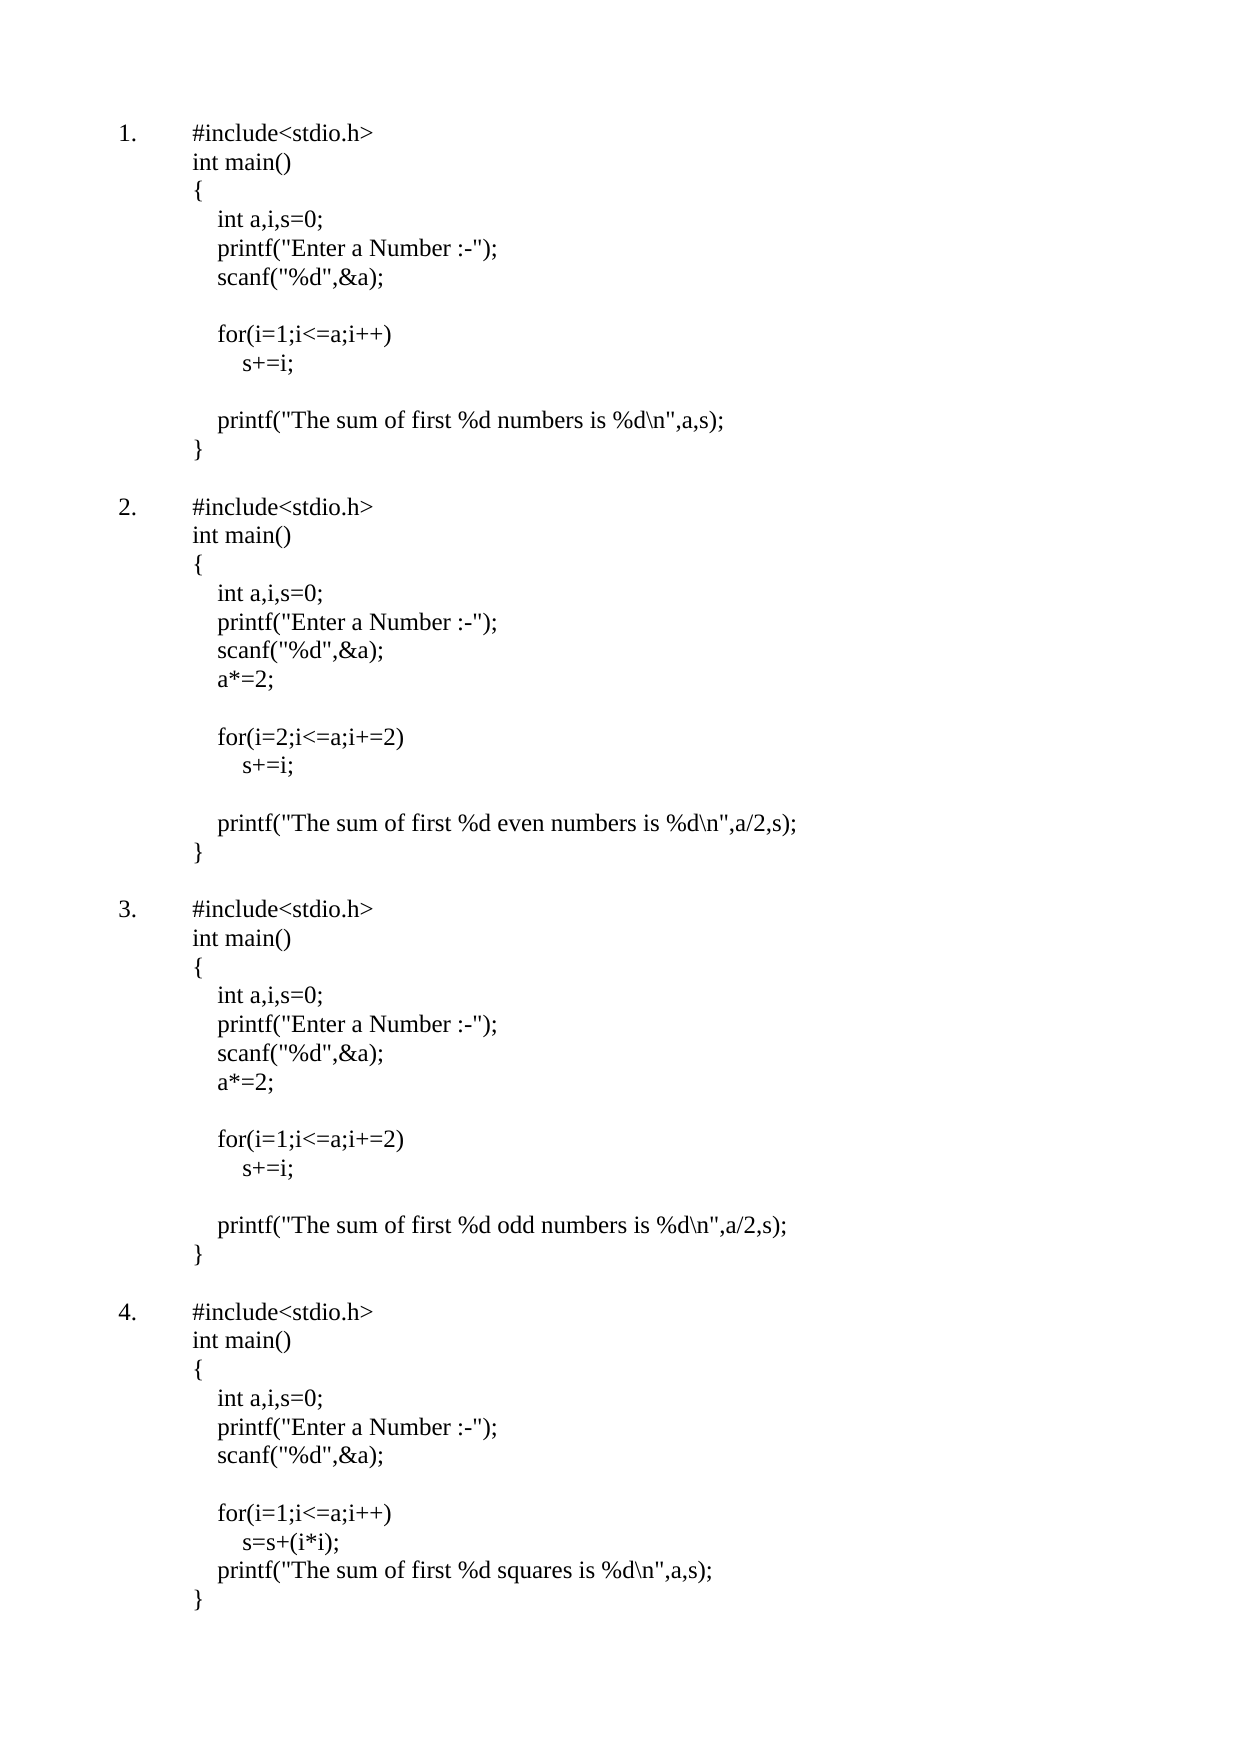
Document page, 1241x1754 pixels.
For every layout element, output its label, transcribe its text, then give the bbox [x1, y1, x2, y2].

text scanf("%d",&a); [118, 262, 1122, 291]
text s+=i; [118, 751, 1122, 779]
text } [118, 434, 1122, 463]
text s=s+(i*i); [118, 1527, 1122, 1556]
text { [118, 1354, 1122, 1383]
text } [118, 1239, 1122, 1268]
text { [118, 952, 1122, 981]
text scanf("%d",&a); [118, 1441, 1122, 1469]
text } [118, 1584, 1122, 1613]
text int a,i,s=0; [118, 1383, 1122, 1412]
text printf("Enter a Number :-"); [118, 607, 1122, 636]
text } [118, 837, 1122, 866]
text printf("The sum of first %d odd numbers is %d\n",a/2,s); [118, 1211, 1122, 1239]
text scanf("%d",&a); [118, 636, 1122, 664]
text for(i=1;i<=a;i+=2) [118, 1124, 1122, 1153]
text scanf("%d",&a); [118, 1038, 1122, 1067]
text 2. #include<stdio.h> [118, 492, 1122, 521]
text for(i=1;i<=a;i++) [118, 1498, 1122, 1527]
text 1. #include<stdio.h> [118, 118, 1122, 147]
text int main() [118, 1326, 1122, 1354]
text printf("The sum of first %d squares is %d\n",a,s); [118, 1556, 1122, 1584]
text s+=i; [118, 1153, 1122, 1182]
text s+=i; [118, 348, 1122, 377]
text printf("Enter a Number :-"); [118, 233, 1122, 262]
text int main() [118, 147, 1122, 176]
text 4. #include<stdio.h> [118, 1297, 1122, 1326]
text printf("Enter a Number :-"); [118, 1009, 1122, 1038]
text a*=2; [118, 664, 1122, 693]
text a*=2; [118, 1067, 1122, 1096]
text { [118, 176, 1122, 204]
text printf("Enter a Number :-"); [118, 1412, 1122, 1441]
text 3. #include<stdio.h> [118, 894, 1122, 923]
text int main() [118, 521, 1122, 549]
text int a,i,s=0; [118, 578, 1122, 607]
text int a,i,s=0; [118, 204, 1122, 233]
text printf("The sum of first %d numbers is %d\n",a,s); [118, 406, 1122, 434]
text for(i=2;i<=a;i+=2) [118, 722, 1122, 751]
text int main() [118, 923, 1122, 952]
text for(i=1;i<=a;i++) [118, 319, 1122, 348]
text { [118, 549, 1122, 578]
text printf("The sum of first %d even numbers is %d\n",a/2,s); [118, 808, 1122, 837]
text int a,i,s=0; [118, 981, 1122, 1009]
